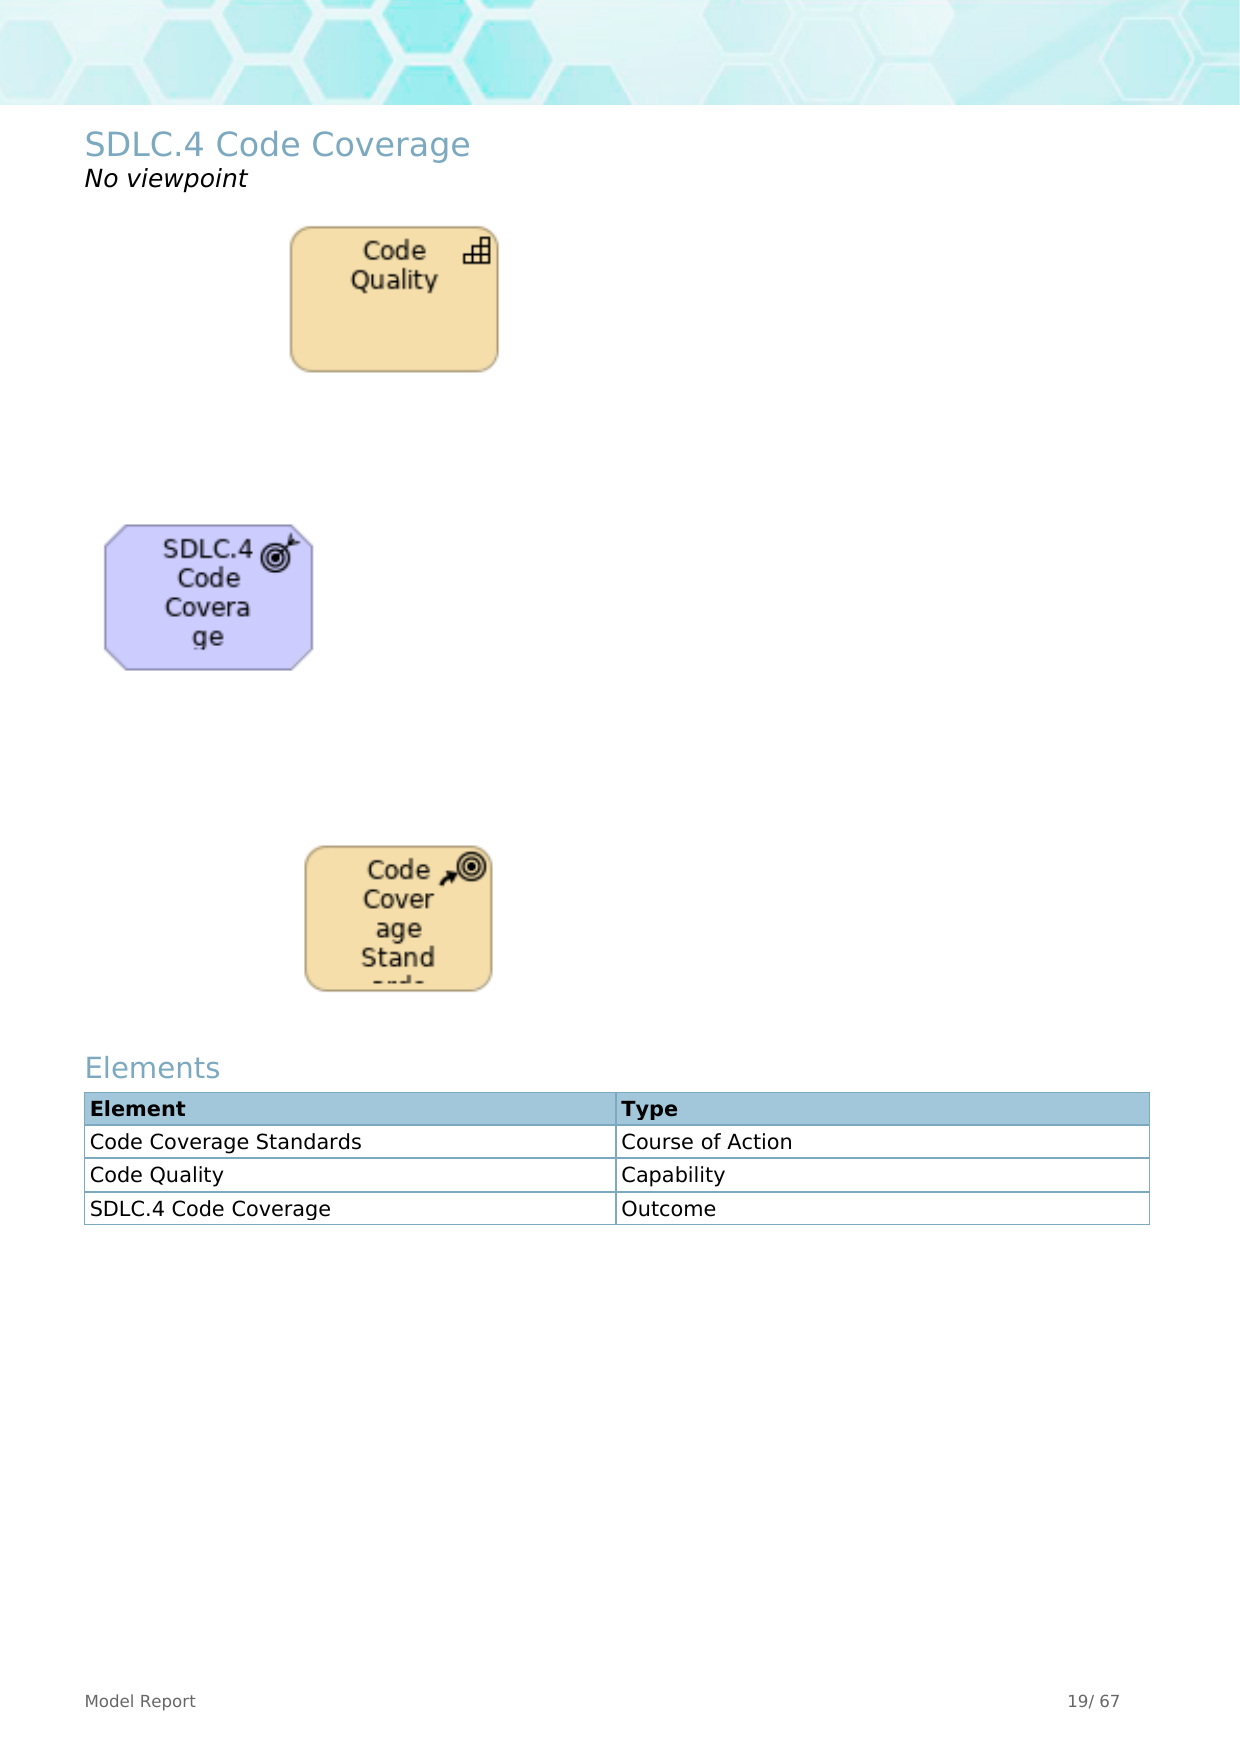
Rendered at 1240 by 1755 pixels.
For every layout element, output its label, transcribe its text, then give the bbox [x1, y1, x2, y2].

table_cell [84, 1225, 515, 1650]
table_cell [0, 206, 84, 1012]
table_cell [1155, 1650, 1239, 1754]
table_cell Element [85, 1093, 615, 1124]
table_cell [0, 1125, 84, 1158]
table_cell [616, 1085, 920, 1092]
table_cell [616, 105, 920, 125]
table_cell No viewpoint [84, 165, 1155, 196]
table_cell [920, 1225, 1088, 1650]
table_cell [616, 206, 920, 1012]
table_cell [0, 1092, 84, 1125]
table_cell [1150, 105, 1155, 125]
table_cell [0, 1650, 84, 1754]
table_cell [920, 1085, 1088, 1092]
table_cell [1150, 1158, 1155, 1192]
table_cell Elements [84, 1013, 1150, 1085]
table_cell [1155, 1192, 1239, 1225]
table_cell [0, 1225, 84, 1650]
table_cell [84, 105, 515, 125]
table_cell SDLC.4 Code Coverage [84, 125, 1155, 164]
table_cell [520, 206, 616, 1012]
table_cell [1155, 105, 1239, 125]
table_cell [1155, 125, 1239, 164]
table_cell [616, 196, 920, 206]
table_cell [1150, 1092, 1155, 1125]
table_cell Model Report [84, 1650, 920, 1754]
table_cell Type [617, 1093, 1149, 1124]
table_cell [515, 1225, 616, 1650]
table_cell [1088, 1225, 1150, 1650]
table_cell [0, 105, 84, 125]
table_cell [616, 1225, 920, 1650]
table_cell [515, 105, 616, 125]
table_cell Capability [617, 1159, 1149, 1191]
table_cell [1155, 165, 1239, 196]
table_cell [920, 105, 1088, 125]
table_cell [1155, 1125, 1239, 1158]
table_cell [1155, 196, 1239, 206]
table_cell [0, 1085, 84, 1092]
table_cell Code Quality [85, 1159, 615, 1191]
table_cell [515, 1085, 616, 1092]
table_cell [1150, 1192, 1155, 1225]
table_cell 19 [920, 1650, 1088, 1754]
table_cell [0, 196, 84, 206]
table_cell [920, 206, 1088, 1012]
table_cell SDLC.4 Code Coverage [85, 1193, 615, 1224]
table_cell [1155, 1085, 1239, 1092]
table_cell [84, 1085, 515, 1092]
table_cell [0, 125, 84, 164]
table_cell [1088, 196, 1150, 206]
table_cell [0, 1013, 84, 1085]
table_cell [1088, 1085, 1150, 1092]
table_cell Code Coverage Standards [85, 1126, 615, 1157]
table_cell [1150, 1225, 1155, 1650]
table_cell [0, 1158, 84, 1192]
table_cell Outcome [617, 1193, 1149, 1224]
table_cell [920, 196, 1088, 206]
table_cell / 67 [1088, 1650, 1155, 1754]
table_cell [0, 165, 84, 196]
table_cell [1155, 1158, 1239, 1192]
table_cell Course of Action [617, 1126, 1149, 1157]
table_cell [1088, 206, 1150, 1012]
table_cell [1155, 1225, 1239, 1650]
table_cell [1150, 206, 1155, 1012]
table_cell [515, 196, 616, 206]
table_cell [84, 196, 515, 206]
table_cell [1155, 1092, 1239, 1125]
table_cell [1155, 1013, 1239, 1085]
table_cell [1155, 206, 1239, 1012]
table_cell [0, 1192, 84, 1225]
table_cell [1150, 196, 1155, 206]
table_cell [1088, 105, 1150, 125]
table_cell [1150, 1013, 1155, 1085]
table_cell [1150, 1125, 1155, 1158]
